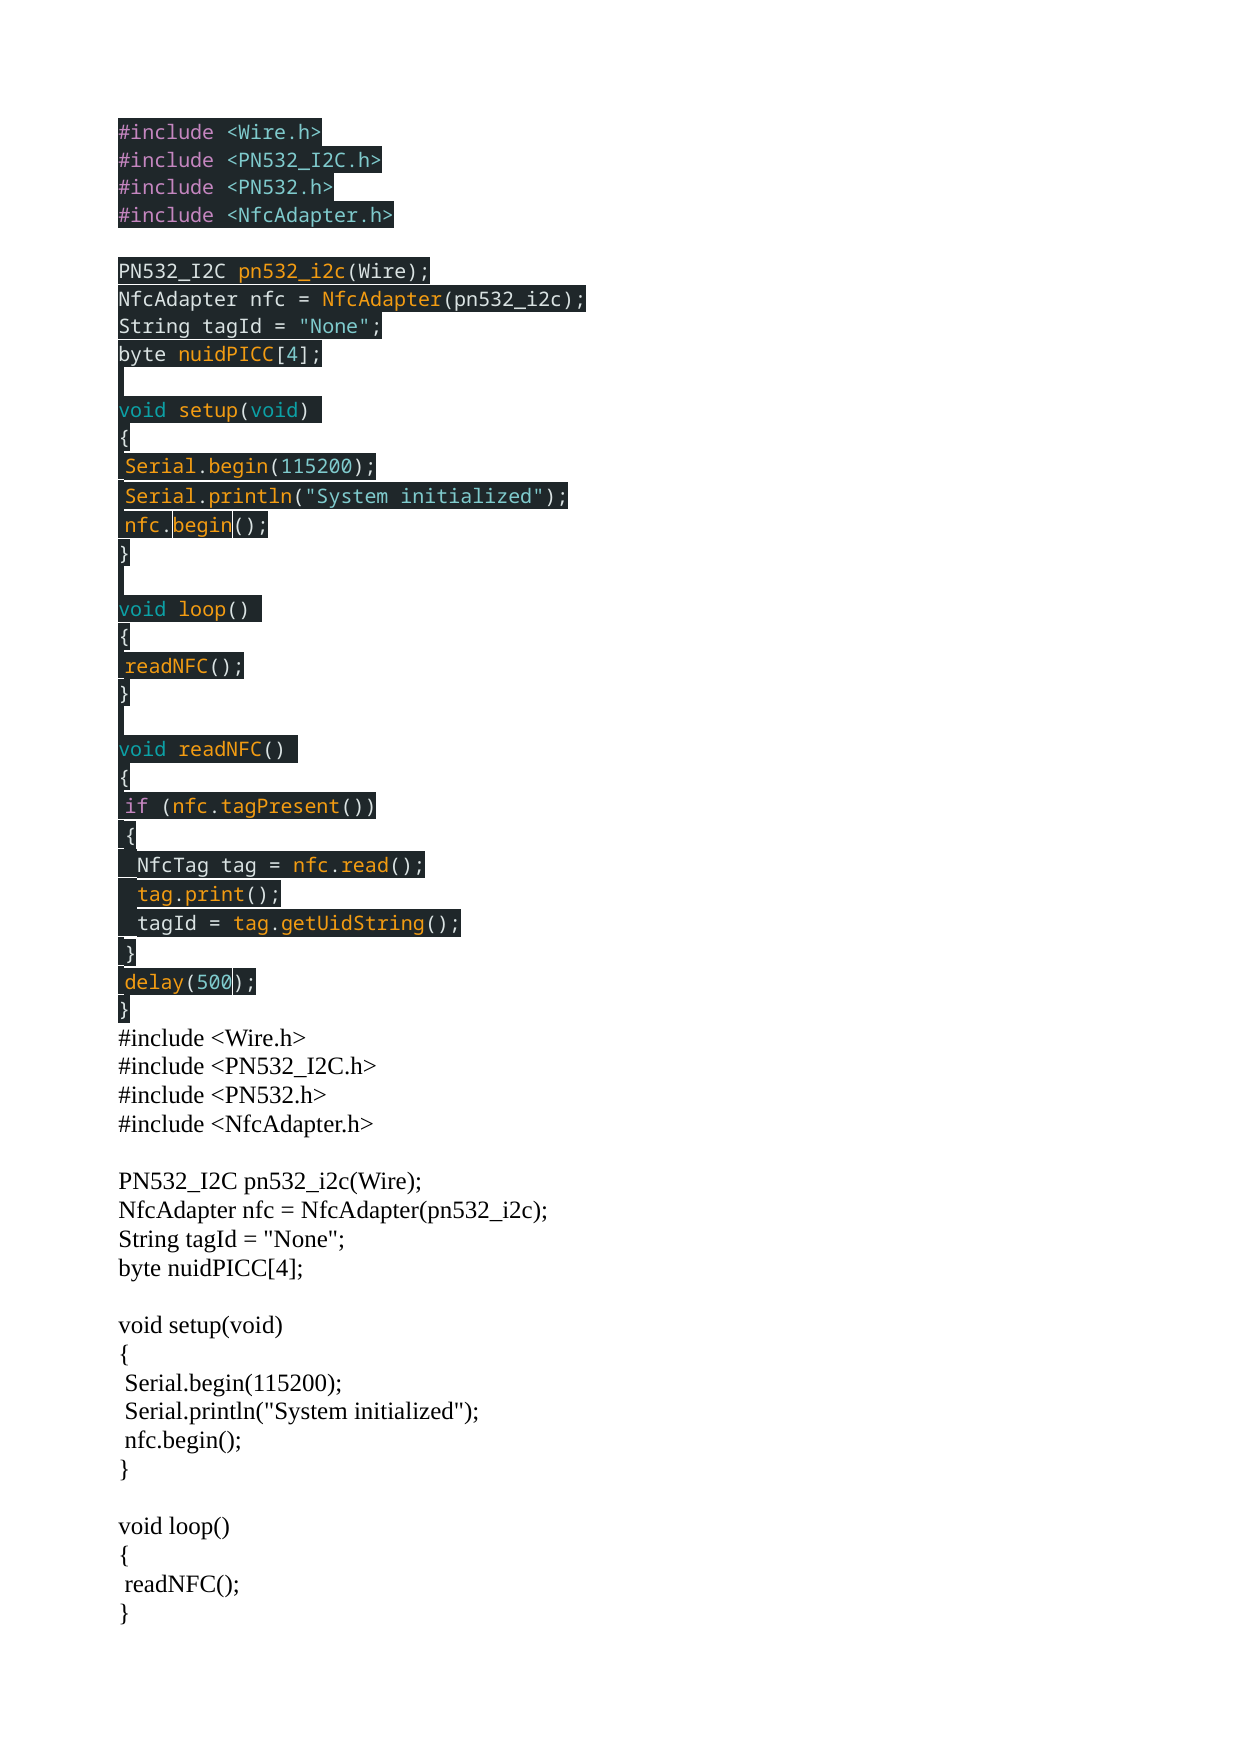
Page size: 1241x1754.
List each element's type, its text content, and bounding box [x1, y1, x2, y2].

text nfc.begin(); [118, 1425, 1122, 1454]
text #include <NfcAdapter.h> [118, 201, 1122, 228]
text } [118, 679, 1122, 706]
text #include <PN532.h> [118, 1080, 1122, 1109]
text { [118, 622, 1122, 650]
text #include <Wire.h> [118, 1023, 1122, 1051]
text readNFC(); [118, 650, 1122, 679]
text { [118, 1540, 1122, 1569]
text PN532_I2C pn532_i2c(Wire); [118, 1166, 1122, 1195]
text Serial.begin(115200); [118, 451, 1122, 480]
text String tagId = "None"; [118, 1224, 1122, 1253]
text #include <NfcAdapter.h> [118, 1109, 1122, 1138]
text void loop() [118, 595, 1122, 622]
text NfcAdapter nfc = NfcAdapter(pn532_i2c); [118, 1195, 1122, 1224]
text { [118, 763, 1122, 790]
text } [118, 995, 1122, 1023]
text { [118, 423, 1122, 451]
text #include <Wire.h> [118, 118, 1122, 146]
text } [118, 937, 1122, 966]
text void readNFC() [118, 735, 1122, 763]
text void loop() [118, 1511, 1122, 1540]
text String tagId = "None"; [118, 312, 1122, 339]
text } [118, 1454, 1122, 1483]
text Serial.println("System initialized"); [118, 1396, 1122, 1425]
text byte nuidPICC[4]; [118, 1253, 1122, 1281]
text Serial.println("System initialized"); [118, 480, 1122, 509]
text Serial.begin(115200); [118, 1368, 1122, 1396]
text tagId = tag.getUidString(); [118, 907, 1122, 937]
text readNFC(); [118, 1569, 1122, 1598]
text void setup(void) [118, 1310, 1122, 1339]
text nfc.begin(); [118, 509, 1122, 538]
text void setup(void) [118, 396, 1122, 423]
text NfcTag tag = nfc.read(); [118, 849, 1122, 878]
text byte nuidPICC[4]; [118, 339, 1122, 367]
text } [118, 538, 1122, 566]
text { [118, 819, 1122, 849]
text tag.print(); [118, 878, 1122, 907]
text #include <PN532_I2C.h> [118, 146, 1122, 173]
text { [118, 1339, 1122, 1368]
text NfcAdapter nfc = NfcAdapter(pn532_i2c); [118, 284, 1122, 312]
text #include <PN532_I2C.h> [118, 1051, 1122, 1080]
text } [118, 1598, 1122, 1626]
text PN532_I2C pn532_i2c(Wire); [118, 257, 1122, 284]
text #include <PN532.h> [118, 173, 1122, 201]
text delay(500); [118, 966, 1122, 995]
text if (nfc.tagPresent()) [118, 790, 1122, 819]
